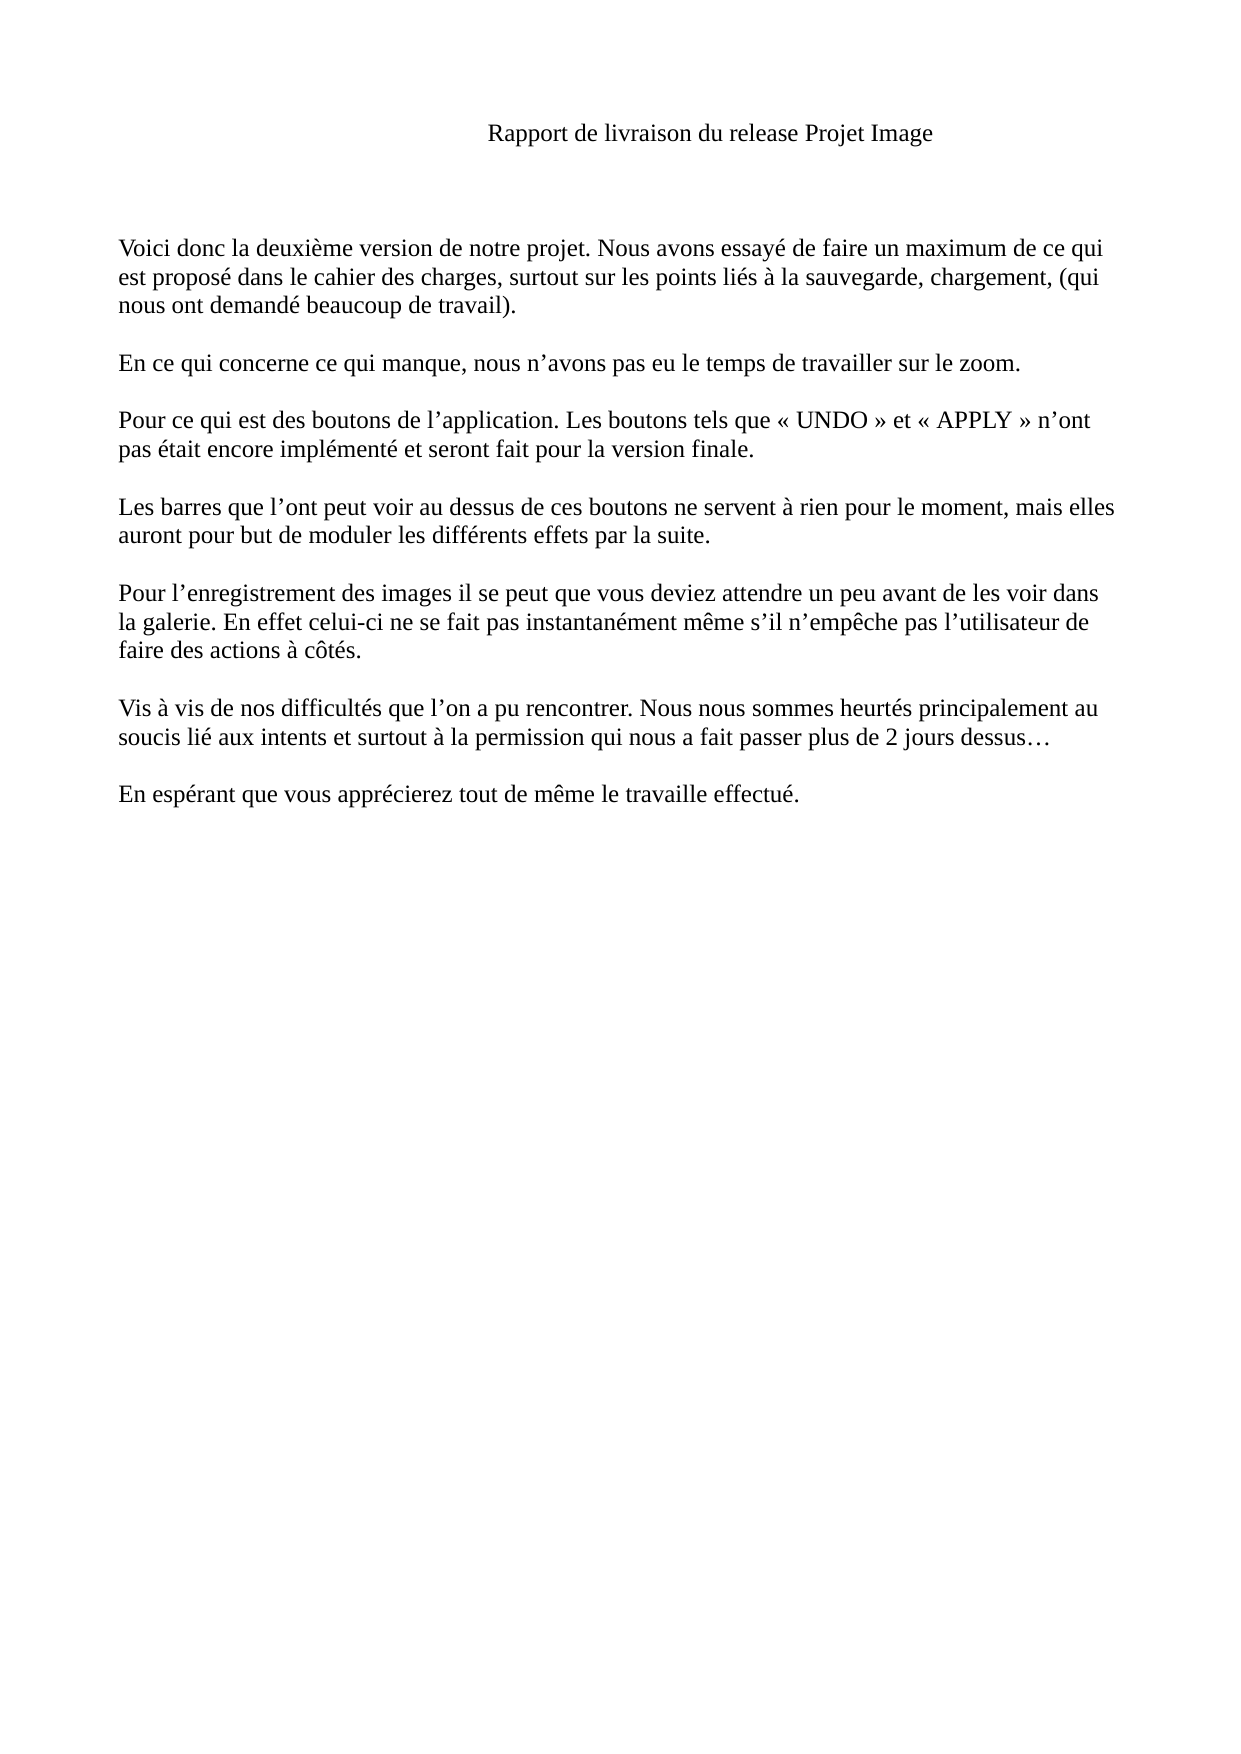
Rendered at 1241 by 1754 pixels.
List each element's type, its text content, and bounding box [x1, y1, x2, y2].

text Vis à vis de nos difficultés que l’on a pu rencontrer. Nous nous sommes heurtés principalement au soucis lié aux intents et surtout à la permission qui nous a fait passer plus de 2 jours dessus… [118, 693, 1122, 751]
text Voici donc la deuxième version de notre projet. Nous avons essayé de faire un maximum de ce qui est proposé dans le cahier des charges, surtout sur les points liés à la sauvegarde, chargement, (qui nous ont demandé beaucoup de travail). [118, 233, 1122, 319]
text Pour l’enregistrement des images il se peut que vous deviez attendre un peu avant de les voir dans la galerie. En effet celui-ci ne se fait pas instantanément même s’il n’empêche pas l’utilisateur de faire des actions à côtés. [118, 578, 1122, 664]
text Rapport de livraison du release Projet Image [118, 118, 1122, 147]
text En ce qui concerne ce qui manque, nous n’avons pas eu le temps de travailler sur le zoom. [118, 348, 1122, 377]
text Pour ce qui est des boutons de l’application. Les boutons tels que « UNDO » et « APPLY » n’ont pas était encore implémenté et seront fait pour la version finale. [118, 406, 1122, 463]
text En espérant que vous apprécierez tout de même le travaille effectué. [118, 779, 1122, 808]
text Les barres que l’ont peut voir au dessus de ces boutons ne servent à rien pour le moment, mais elles auront pour but de moduler les différents effets par la suite. [118, 492, 1122, 549]
